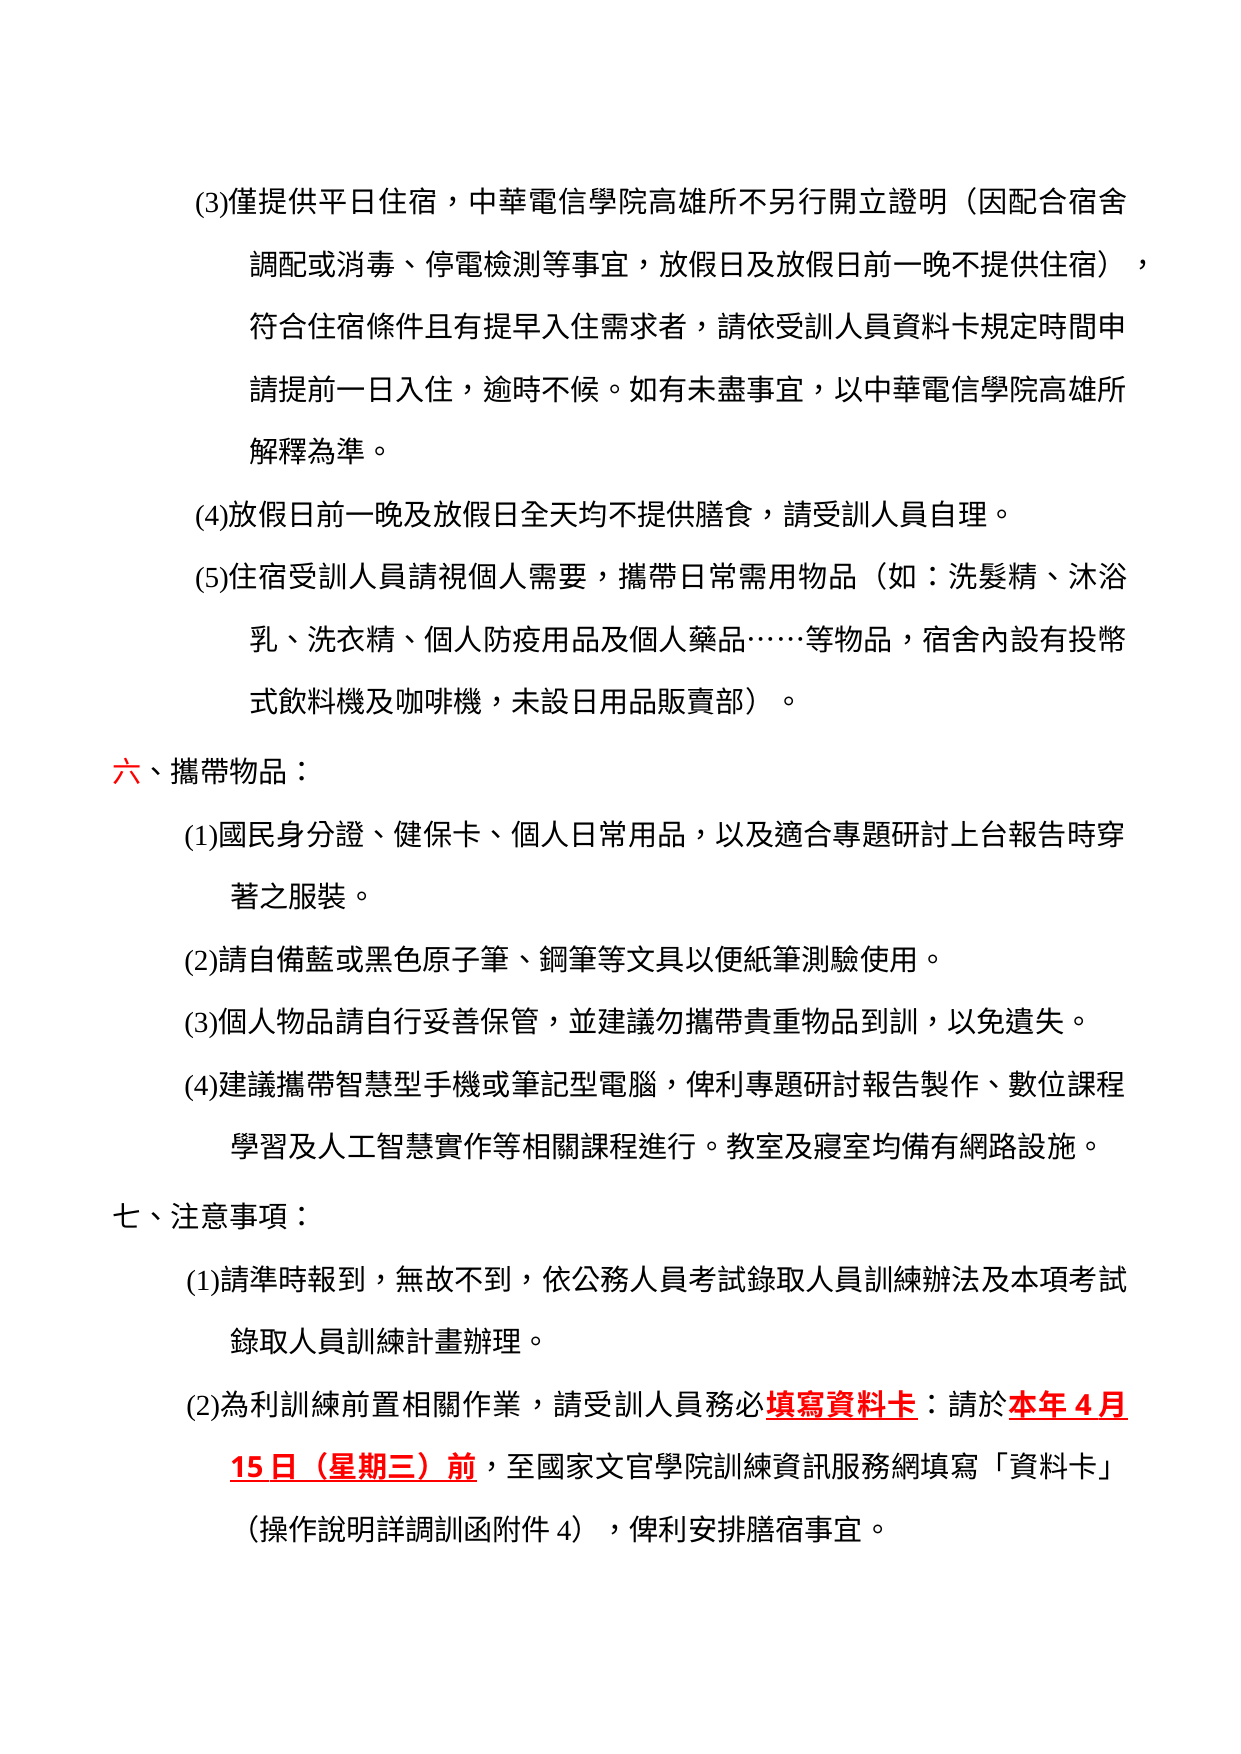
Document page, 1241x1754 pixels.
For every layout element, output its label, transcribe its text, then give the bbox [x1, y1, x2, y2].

list 建議攜帶智慧型手機或筆記型電腦，俾利專題研討報告製作、數位課程學習及人工智慧實作等相關課程進行。教室及寢室均備有網路設施。 [184, 1041, 1128, 1166]
text 六、攜帶物品： [112, 728, 1128, 791]
list 為利訓練前置相關作業，請受訓人員務必填寫資料卡：請於本年4月15日（星期三）前，至國家文官學院訓練資訊服務網填寫「資料卡」（操作說明詳調訓函附件4），俾利安排膳宿事宜。 [186, 1361, 1128, 1548]
list 請準時報到，無故不到，依公務人員考試錄取人員訓練辦法及本項考試錄取人員訓練計畫辦理。 [186, 1236, 1128, 1361]
text 七、注意事項： [112, 1173, 1128, 1236]
list 國民身分證、健保卡、個人日常用品，以及適合專題研討上台報告時穿著之服裝。 [184, 791, 1128, 916]
list 僅提供平日住宿，中華電信學院高雄所不另行開立證明（因配合宿舍調配或消毒、停電檢測等事宜，放假日及放假日前一晚不提供住宿），符合住宿條件且有提早入住需求者，請依受訓人員資料卡規定時間申請提前一日入住，逾時不候。如有未盡事宜，以中華電信學院高雄所解釋為準。 [195, 158, 1128, 471]
list 個人物品請自行妥善保管，並建議勿攜帶貴重物品到訓，以免遺失。 [184, 978, 1128, 1041]
list 請自備藍或黑色原子筆、鋼筆等文具以便紙筆測驗使用。 [184, 916, 1128, 978]
list 住宿受訓人員請視個人需要，攜帶日常需用物品（如：洗髮精、沐浴乳、洗衣精、個人防疫用品及個人藥品……等物品，宿舍內設有投幣式飲料機及咖啡機，未設日用品販賣部）。 [195, 533, 1128, 721]
list 放假日前一晚及放假日全天均不提供膳食，請受訓人員自理。 [195, 471, 1128, 533]
